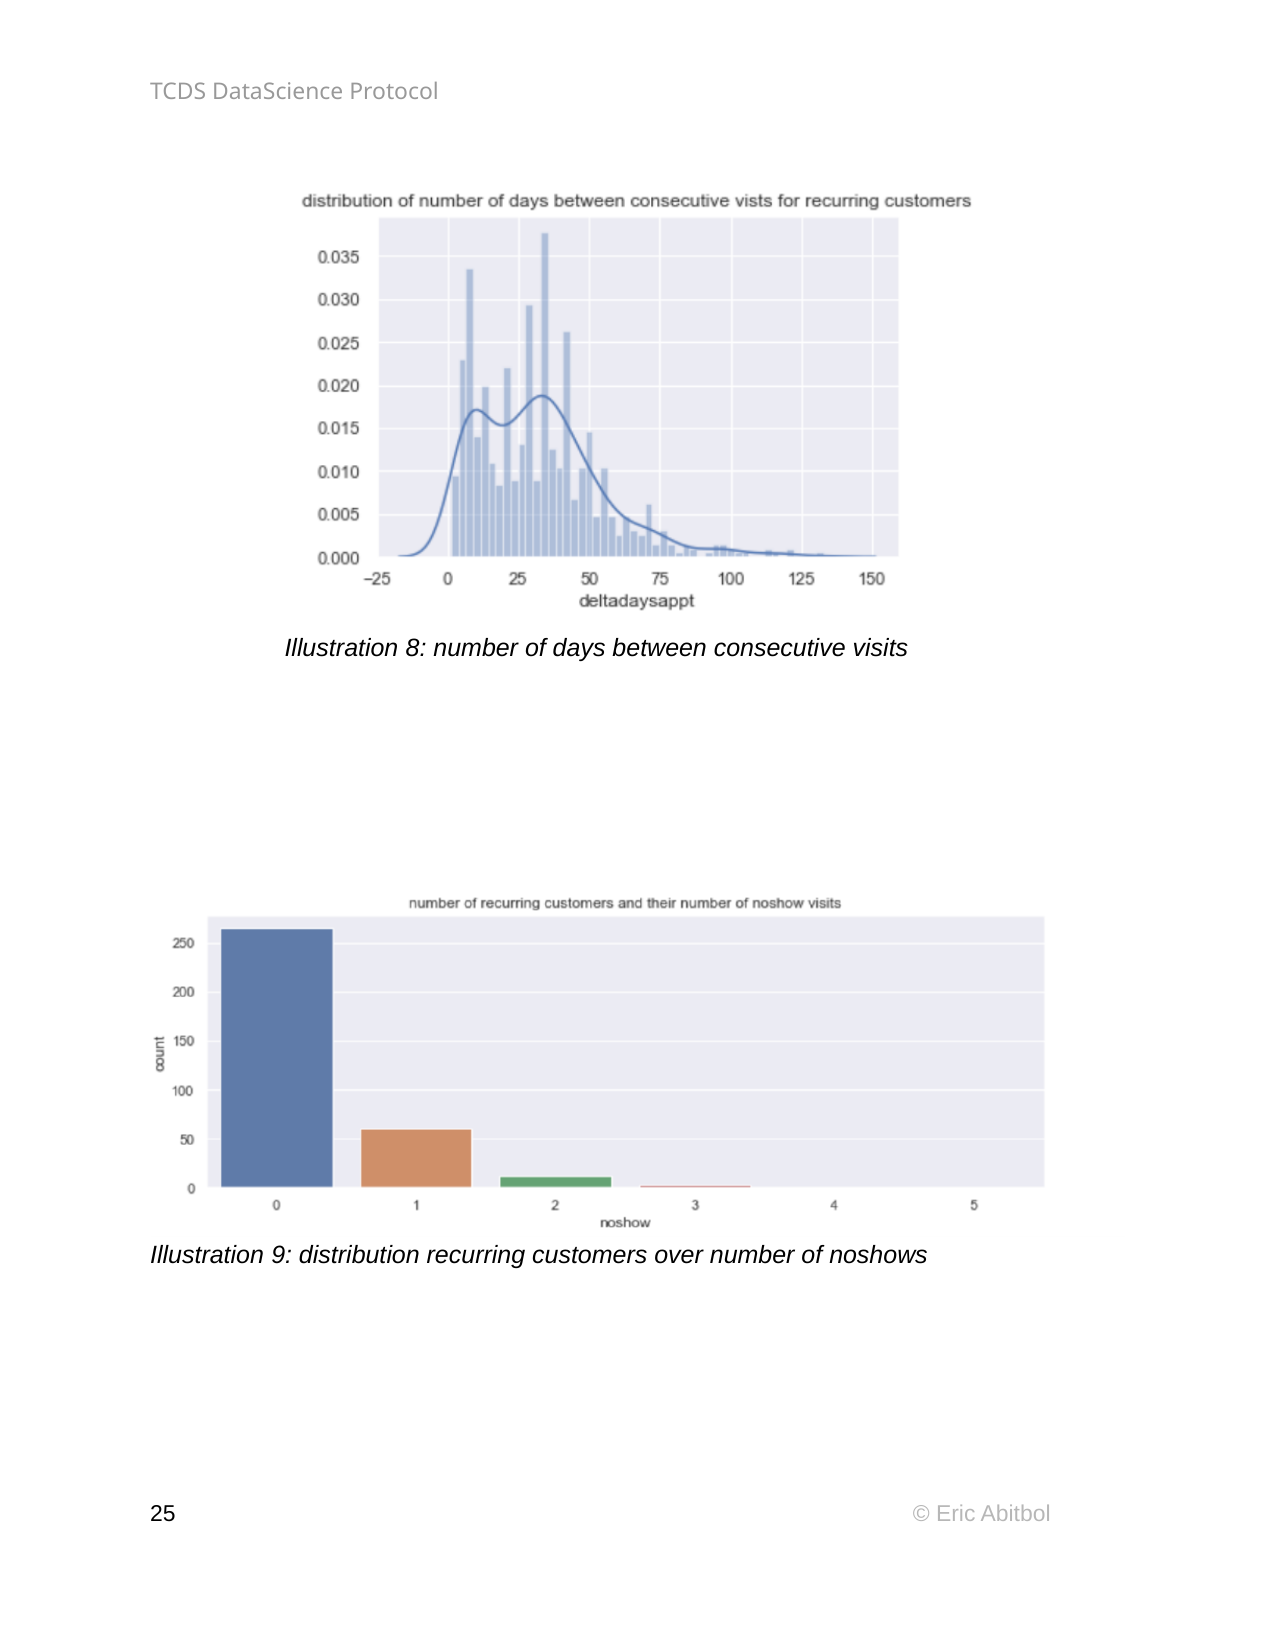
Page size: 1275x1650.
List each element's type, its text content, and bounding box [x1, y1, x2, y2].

text Illustration 8: number of days between consecutive visits [284, 624, 991, 662]
text Illustration 9: distribution recurring customers over number of noshows [150, 1237, 1125, 1269]
picture [284, 180, 991, 624]
picture [150, 890, 1125, 1237]
